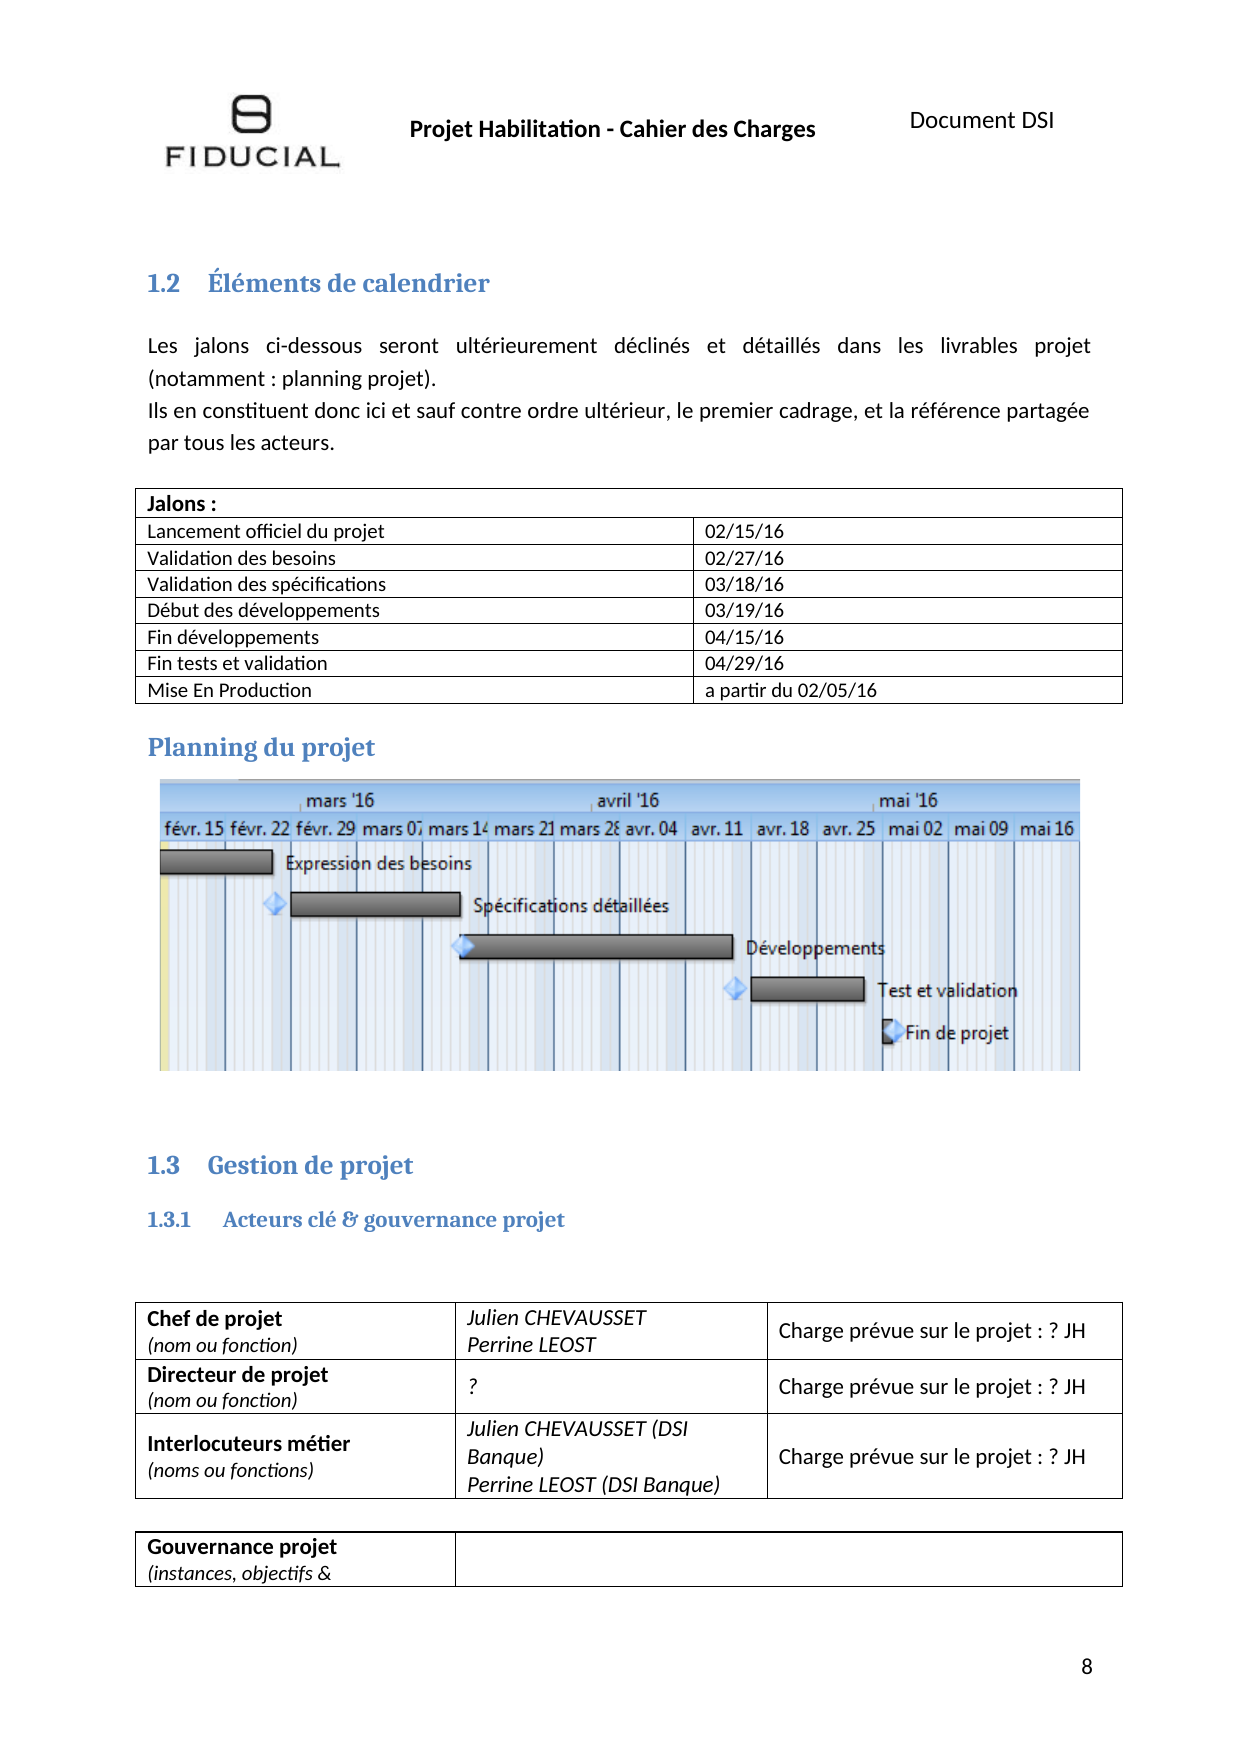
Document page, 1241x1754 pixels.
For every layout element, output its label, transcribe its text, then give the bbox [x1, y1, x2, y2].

text Les jalons ci-dessous seront ultérieurement déclinés et détaillés dans les livrables projet (notamment : planning projet). [148, 331, 1093, 392]
table_cell Interlocuteurs métier (noms ou fonctions) [136, 1414, 455, 1498]
table_cell Charge prévue sur le projet : ? JH [768, 1360, 1122, 1413]
table_cell Fin développements [136, 624, 693, 649]
table_header Charge prévue sur le projet : ? JH [768, 1303, 1122, 1359]
table_cell Lancement officiel du projet [136, 518, 693, 544]
table_cell ? [456, 1360, 767, 1413]
table_cell Charge prévue sur le projet : ? JH [768, 1414, 1122, 1498]
table_cell 18/03/16 [694, 571, 1122, 597]
text Planning du projet [148, 732, 1093, 763]
table_cell Début des développements [136, 598, 693, 623]
text Ils en constituent donc ici et sauf contre ordre ultérieur, le premier cadrage, et la référence partagée par tous les acteurs. [148, 396, 1093, 456]
picture [164, 82, 345, 174]
picture [159, 779, 1081, 1071]
table_cell 15/02/16 [694, 518, 1122, 544]
table_header Chef de projet (nom ou fonction) [136, 1303, 455, 1359]
subtitle Éléments de calendrier [148, 268, 1093, 299]
table_cell 19/03/16 [694, 598, 1122, 623]
subtitle Gestion de projet [148, 1150, 1093, 1182]
table_cell Julien CHEVAUSSET (DSI Banque) Perrine LEOST (DSI Banque) [456, 1414, 767, 1498]
table_header Julien CHEVAUSSET Perrine LEOST [456, 1303, 767, 1359]
table_cell a partir du 02/05/16 [694, 677, 1122, 702]
table_cell Validation des spécifications [136, 571, 693, 597]
table_cell 27/02/16 [694, 545, 1122, 570]
table_header Jalons : [136, 489, 1122, 517]
table_header Gouvernance projet (instances, objectifs & [136, 1533, 455, 1586]
table_cell Fin tests et validation [136, 651, 693, 676]
table_cell Directeur de projet (nom ou fonction) [136, 1360, 455, 1413]
table_cell 29/04/16 [694, 651, 1122, 676]
subtitle Acteurs clé & gouvernance projet [148, 1207, 1093, 1233]
table_cell Validation des besoins [136, 545, 693, 570]
table_cell Mise En Production [136, 677, 693, 702]
table_header [456, 1533, 1122, 1586]
table_cell 15/04/16 [694, 624, 1122, 649]
